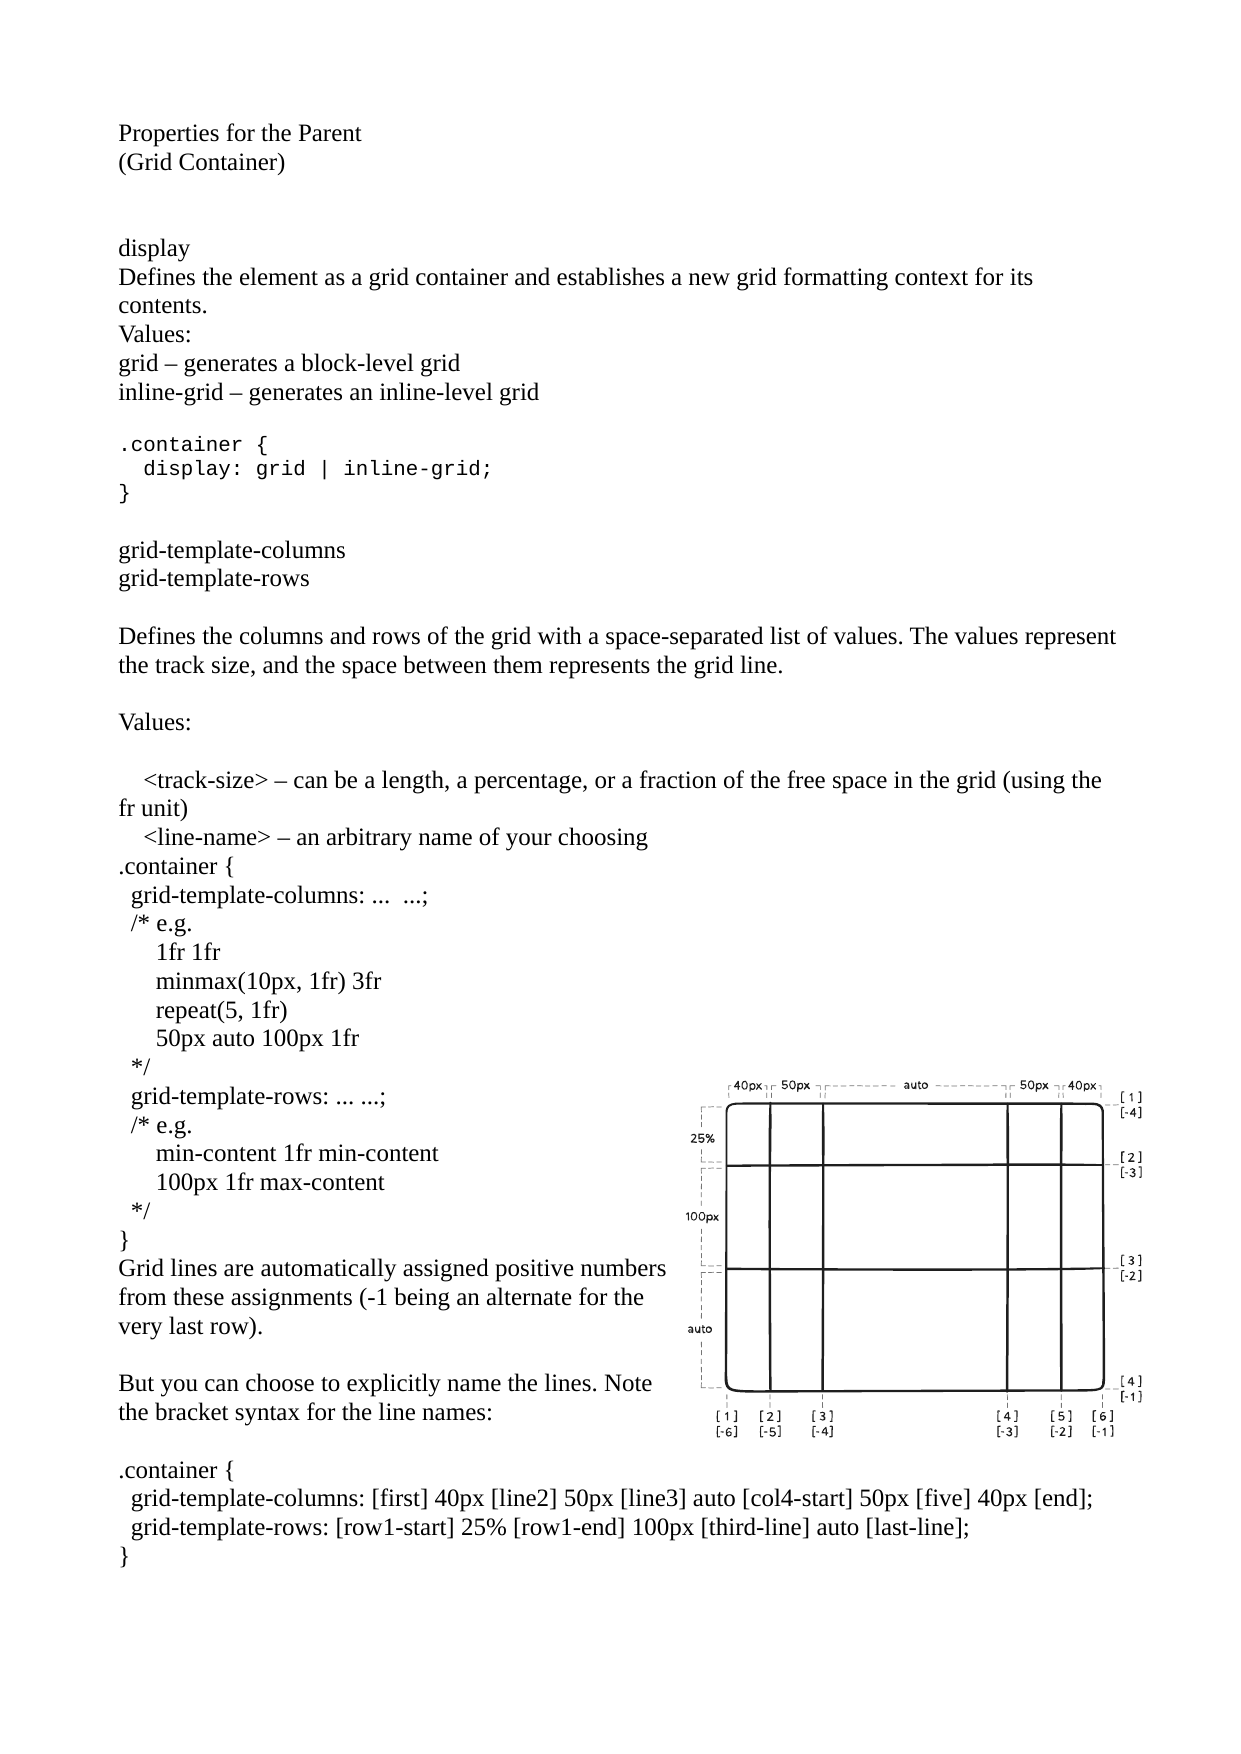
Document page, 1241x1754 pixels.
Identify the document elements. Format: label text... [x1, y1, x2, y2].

text /* e.g. [118, 1110, 724, 1138]
text 50px auto 100px 1fr [118, 1023, 1122, 1052]
text .container { [118, 1455, 1122, 1483]
text [1106, 1196, 1122, 1225]
text grid – generates a block-level grid [118, 348, 1122, 377]
text grid-template-columns [118, 535, 1122, 563]
text (Grid Container) [118, 147, 1122, 176]
text min-content 1fr min-content [118, 1138, 723, 1167]
text grid-template-rows [118, 563, 1122, 592]
text } [118, 1541, 1122, 1570]
text But you can choose to explicitly name the lines. Note the bracket syntax for the line names: [118, 1368, 1122, 1426]
text } [118, 482, 1122, 505]
text display [118, 233, 1122, 262]
text .container { [118, 434, 1122, 458]
text Properties for the Parent [118, 118, 1122, 147]
text Defines the element as a grid container and establishes a new grid formatting context for its contents. [118, 262, 1122, 319]
text .container { [118, 851, 1122, 880]
text 100px 1fr max-content [118, 1167, 724, 1196]
text */ [118, 1052, 1122, 1081]
text Values: [118, 707, 1122, 736]
text Grid lines are automatically assigned positive numbers from these assignments (-1 being an alternate for the very last row). [118, 1253, 725, 1340]
text Values: [118, 319, 1122, 348]
text grid-template-columns: [first] 40px [line2] 50px [line3] auto [col4-start] 50px [five] 40px [end]; [118, 1483, 1122, 1512]
text minmax(10px, 1fr) 3fr [118, 966, 1122, 995]
text grid-template-rows: [row1-start] 25% [row1-end] 100px [third-line] auto [last-line]; [118, 1512, 1122, 1541]
text grid-template-rows: ... ...; [118, 1081, 1122, 1110]
text [1105, 1110, 1122, 1138]
text grid-template-columns: ... ...; [118, 880, 1122, 908]
text [1105, 1225, 1122, 1253]
text repeat(5, 1fr) [118, 995, 1122, 1023]
text display: grid | inline-grid; [118, 458, 1122, 482]
text /* e.g. [118, 908, 1122, 937]
text <line-name> – an arbitrary name of your choosing [118, 822, 1122, 851]
text inline-grid – generates an inline-level grid [118, 377, 1122, 406]
text */ [118, 1196, 725, 1225]
text 1fr 1fr [118, 937, 1122, 966]
text [1106, 1167, 1122, 1196]
text <track-size> – can be a length, a percentage, or a fraction of the free space in the grid (using the fr unit) [118, 765, 1122, 822]
text Defines the columns and rows of the grid with a space-separated list of values. The values represent the track size, and the space between them represents the grid line. [118, 621, 1122, 678]
text } [118, 1225, 725, 1253]
